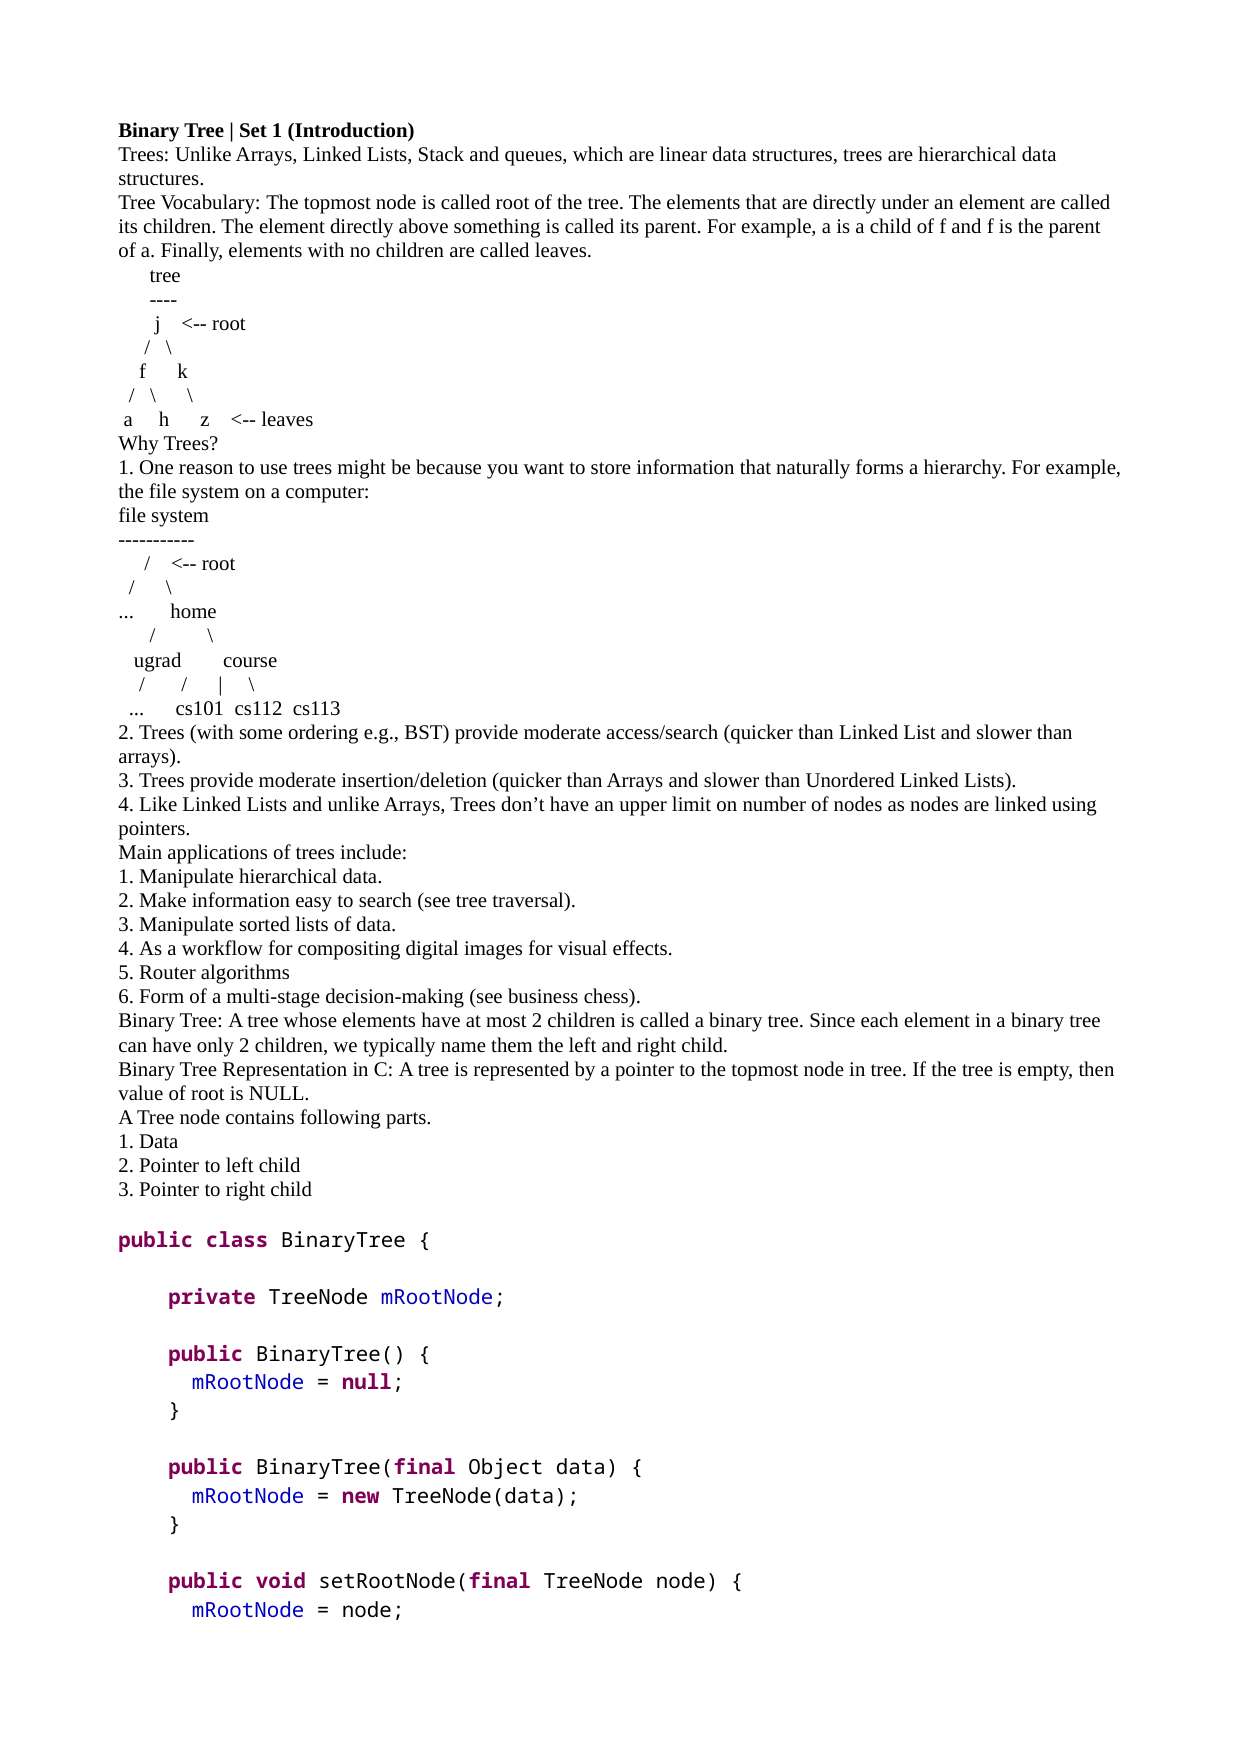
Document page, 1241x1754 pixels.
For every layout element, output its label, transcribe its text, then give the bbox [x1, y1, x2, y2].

text / <-- root [118, 551, 1122, 575]
text Binary Tree | Set 1 (Introduction) [118, 118, 1122, 142]
text j <-- root [118, 311, 1122, 335]
text f k [118, 359, 1122, 383]
text ... home [118, 599, 1122, 623]
text / \ [118, 335, 1122, 359]
text / \ [118, 575, 1122, 599]
text public class BinaryTree { [118, 1225, 1122, 1253]
text ugrad course [118, 647, 1122, 672]
text a h z <-- leaves [118, 407, 1122, 431]
text mRootNode = new TreeNode(data); [118, 1481, 1122, 1509]
text Binary Tree: A tree whose elements have at most 2 children is called a binary tree. Since each element in a binary tree can have only 2 children, we typically name them the left and right child. [118, 1008, 1122, 1057]
text 2. Trees (with some ordering e.g., BST) provide moderate access/search (quicker than Linked List and slower than arrays). 3. Trees provide moderate insertion/deletion (quicker than Arrays and slower than Unordered Linked Lists). 4. Like Linked Lists and unlike Arrays, Trees don’t have an upper limit on number of nodes as nodes are linked using pointers. [118, 720, 1122, 840]
text Trees: Unlike Arrays, Linked Lists, Stack and queues, which are linear data structures, trees are hierarchical data structures. [118, 142, 1122, 190]
text / \ \ [118, 383, 1122, 407]
text ... cs101 cs112 cs113 [118, 696, 1122, 720]
text Main applications of trees include: 1. Manipulate hierarchical data. 2. Make information easy to search (see tree traversal). 3. Manipulate sorted lists of data. 4. As a workflow for compositing digital images for visual effects. 5. Router algorithms 6. Form of a multi-stage decision-making (see business chess). [118, 840, 1122, 1008]
text private TreeNode mRootNode; [118, 1282, 1122, 1310]
text / \ [118, 623, 1122, 647]
text Tree Vocabulary: The topmost node is called root of the tree. The elements that are directly under an element are called its children. The element directly above something is called its parent. For example, a is a child of f and f is the parent of a. Finally, elements with no children are called leaves. [118, 190, 1122, 262]
text ---- [118, 287, 1122, 311]
text tree [118, 262, 1122, 287]
text mRootNode = null; [118, 1367, 1122, 1396]
text Binary Tree Representation in C: A tree is represented by a pointer to the topmost node in tree. If the tree is empty, then value of root is NULL. A Tree node contains following parts. 1. Data 2. Pointer to left child 3. Pointer to right child [118, 1057, 1122, 1201]
text public BinaryTree(final Object data) { [118, 1452, 1122, 1481]
text } [118, 1509, 1122, 1538]
text file system [118, 503, 1122, 527]
text } [118, 1396, 1122, 1424]
text / / | \ [118, 672, 1122, 696]
text mRootNode = node; [118, 1595, 1122, 1623]
text Why Trees? 1. One reason to use trees might be because you want to store information that naturally forms a hierarchy. For example, the file system on a computer: [118, 431, 1122, 503]
text ----------- [118, 527, 1122, 551]
text public BinaryTree() { [118, 1339, 1122, 1367]
text public void setRootNode(final TreeNode node) { [118, 1566, 1122, 1595]
